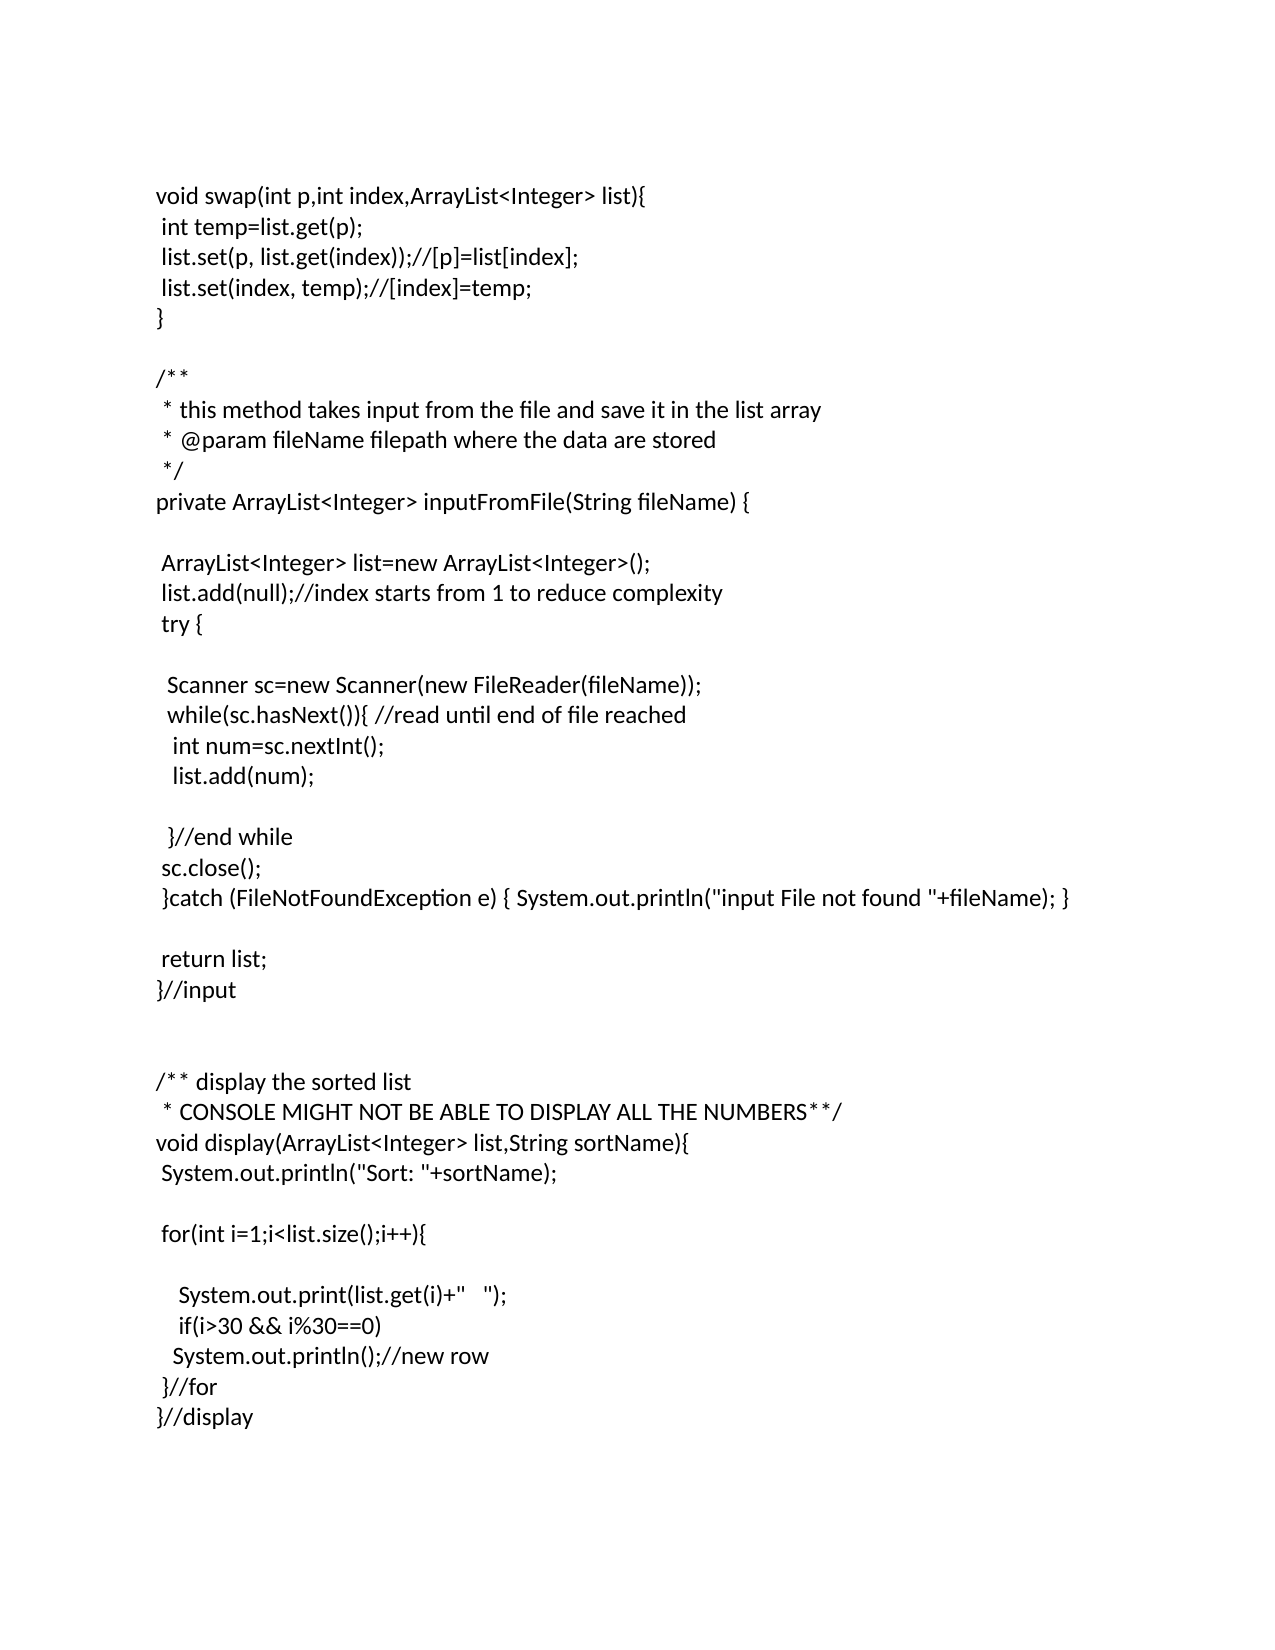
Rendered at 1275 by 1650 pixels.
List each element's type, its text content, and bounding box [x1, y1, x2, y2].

text if(i>30 && i%30==0) [150, 1310, 1125, 1340]
text System.out.println();//new row [150, 1340, 1125, 1371]
text */ [150, 455, 1125, 486]
text int temp=list.get(p); [150, 211, 1125, 242]
text return list; [150, 943, 1125, 974]
text * @param fileName filepath where the data are stored [150, 425, 1125, 455]
text try { [150, 608, 1125, 638]
text void display(ArrayList<Integer> list,String sortName){ [150, 1127, 1125, 1157]
text System.out.println("Sort: "+sortName); [150, 1157, 1125, 1188]
text }//input [150, 974, 1125, 1004]
text }catch (FileNotFoundException e) { System.out.println("input File not found "+fileName); } [150, 882, 1125, 913]
text /** display the sorted list [150, 1066, 1125, 1096]
text while(sc.hasNext()){ //read until end of file reached [150, 699, 1125, 730]
text int num=sc.nextInt(); [150, 730, 1125, 760]
text private ArrayList<Integer> inputFromFile(String fileName) { [150, 486, 1125, 516]
text for(int i=1;i<list.size();i++){ [150, 1218, 1125, 1249]
text list.add(num); [150, 760, 1125, 791]
text }//for [150, 1371, 1125, 1401]
text list.set(p, list.get(index));//[p]=list[index]; [150, 242, 1125, 272]
text System.out.print(list.get(i)+" "); [150, 1279, 1125, 1310]
text ArrayList<Integer> list=new ArrayList<Integer>(); [150, 547, 1125, 577]
text list.set(index, temp);//[index]=temp; [150, 272, 1125, 303]
text Scanner sc=new Scanner(new FileReader(fileName)); [150, 669, 1125, 699]
text sc.close(); [150, 852, 1125, 882]
text * CONSOLE MIGHT NOT BE ABLE TO DISPLAY ALL THE NUMBERS**/ [150, 1096, 1125, 1127]
text }//end while [150, 821, 1125, 852]
text /** [150, 364, 1125, 394]
text } [150, 303, 1125, 333]
text }//display [150, 1401, 1125, 1432]
text list.add(null);//index starts from 1 to reduce complexity [150, 577, 1125, 608]
text void swap(int p,int index,ArrayList<Integer> list){ [150, 181, 1125, 211]
text * this method takes input from the file and save it in the list array [150, 394, 1125, 425]
